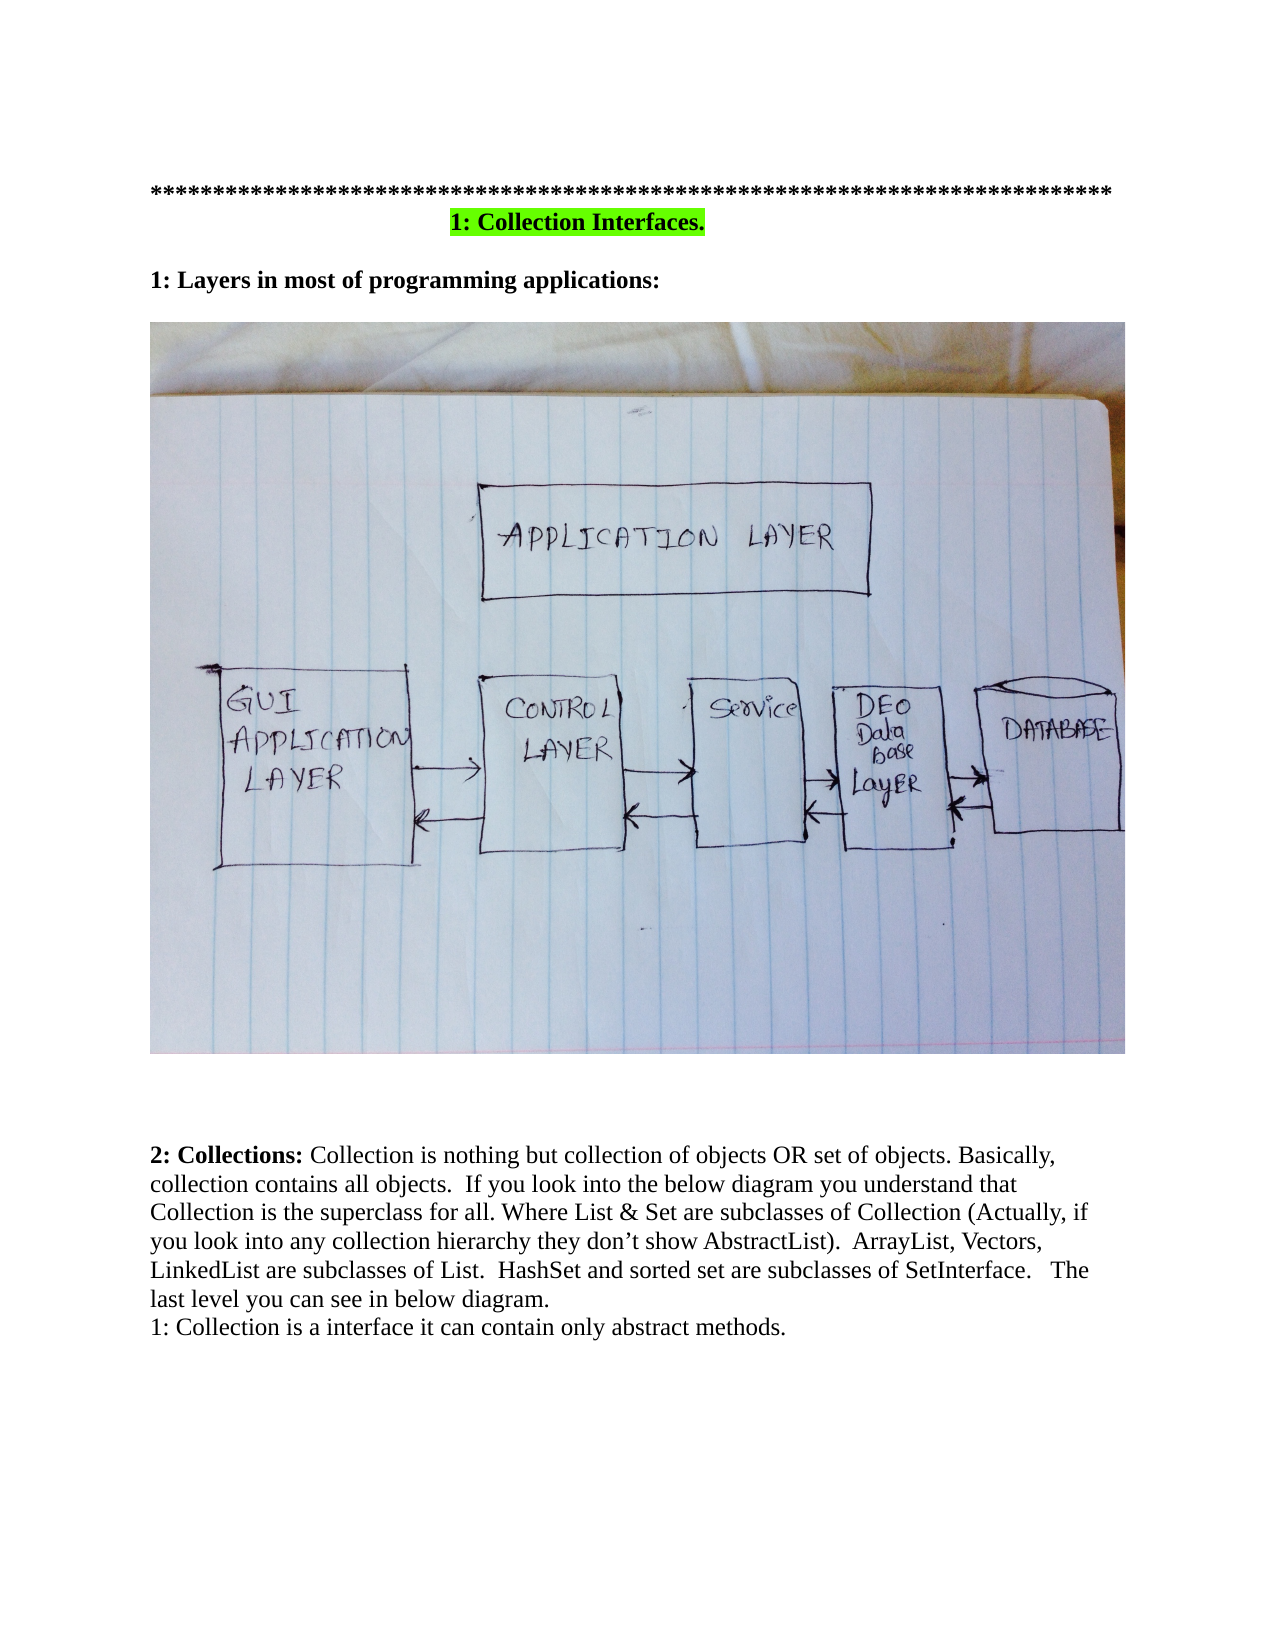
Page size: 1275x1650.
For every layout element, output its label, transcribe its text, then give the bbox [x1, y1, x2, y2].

picture [150, 322, 1125, 1054]
text 1: Collection is a interface it can contain only abstract methods. [150, 1312, 1125, 1341]
text ***************************************************************************** 1: Collection Interfaces. [150, 179, 1125, 236]
text 2: Collections: Collection is nothing but collection of objects OR set of objects. Basically, collection contains all objects. If you look into the below diagram you understand that Collection is the superclass for all. Where List & Set are subclasses of Collection (Actually, if you look into any collection hierarchy they don’t show AbstractList). ArrayList, Vectors, LinkedList are subclasses of List. HashSet and sorted set are subclasses of SetInterface. The last level you can see in below diagram. [150, 1140, 1125, 1312]
text 1: Layers in most of programming applications: [150, 265, 1125, 294]
